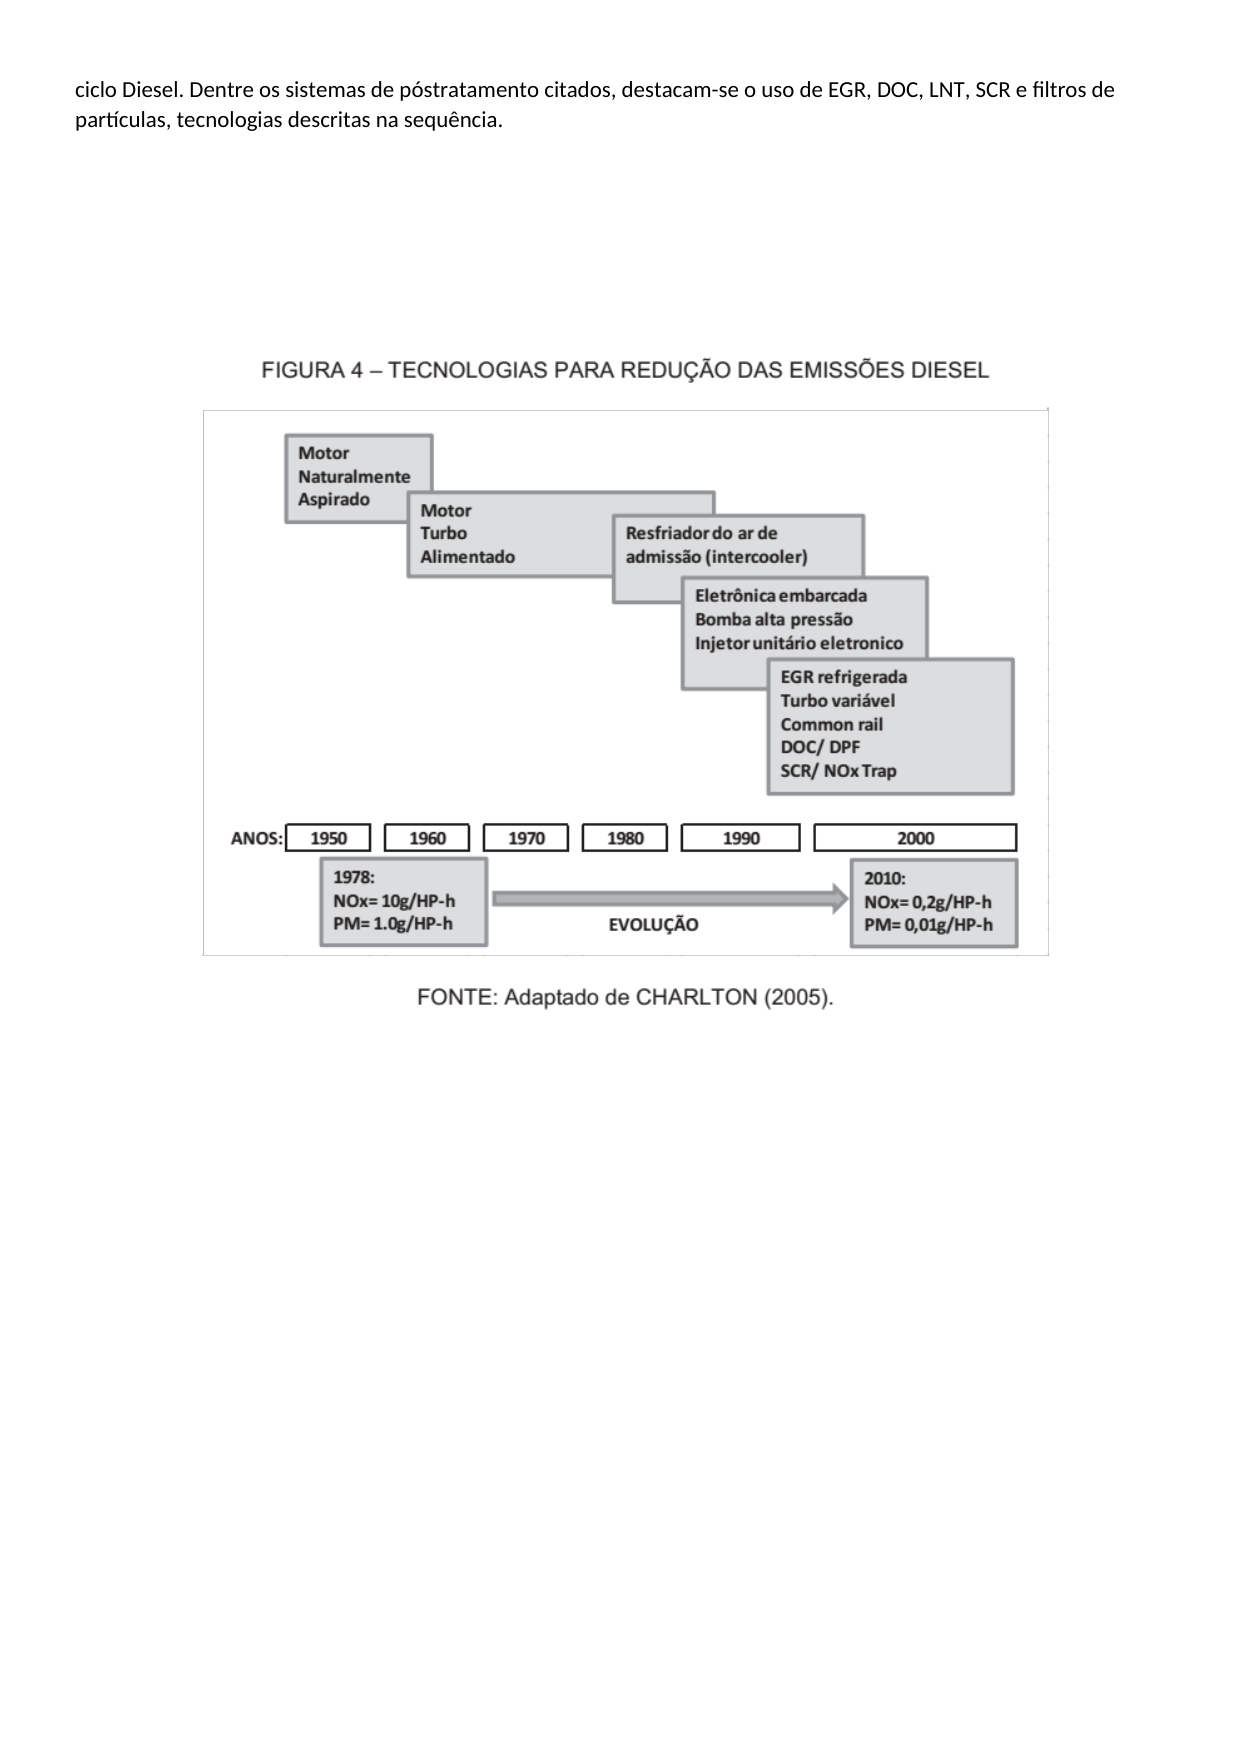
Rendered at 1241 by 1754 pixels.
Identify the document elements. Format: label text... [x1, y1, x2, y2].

picture [172, 339, 1069, 1016]
text ciclo Diesel. Dentre os sistemas de póstratamento citados, destacam-se o uso de EGR, DOC, LNT, SCR e filtros de partículas, tecnologias descritas na sequência. [75, 75, 1165, 133]
